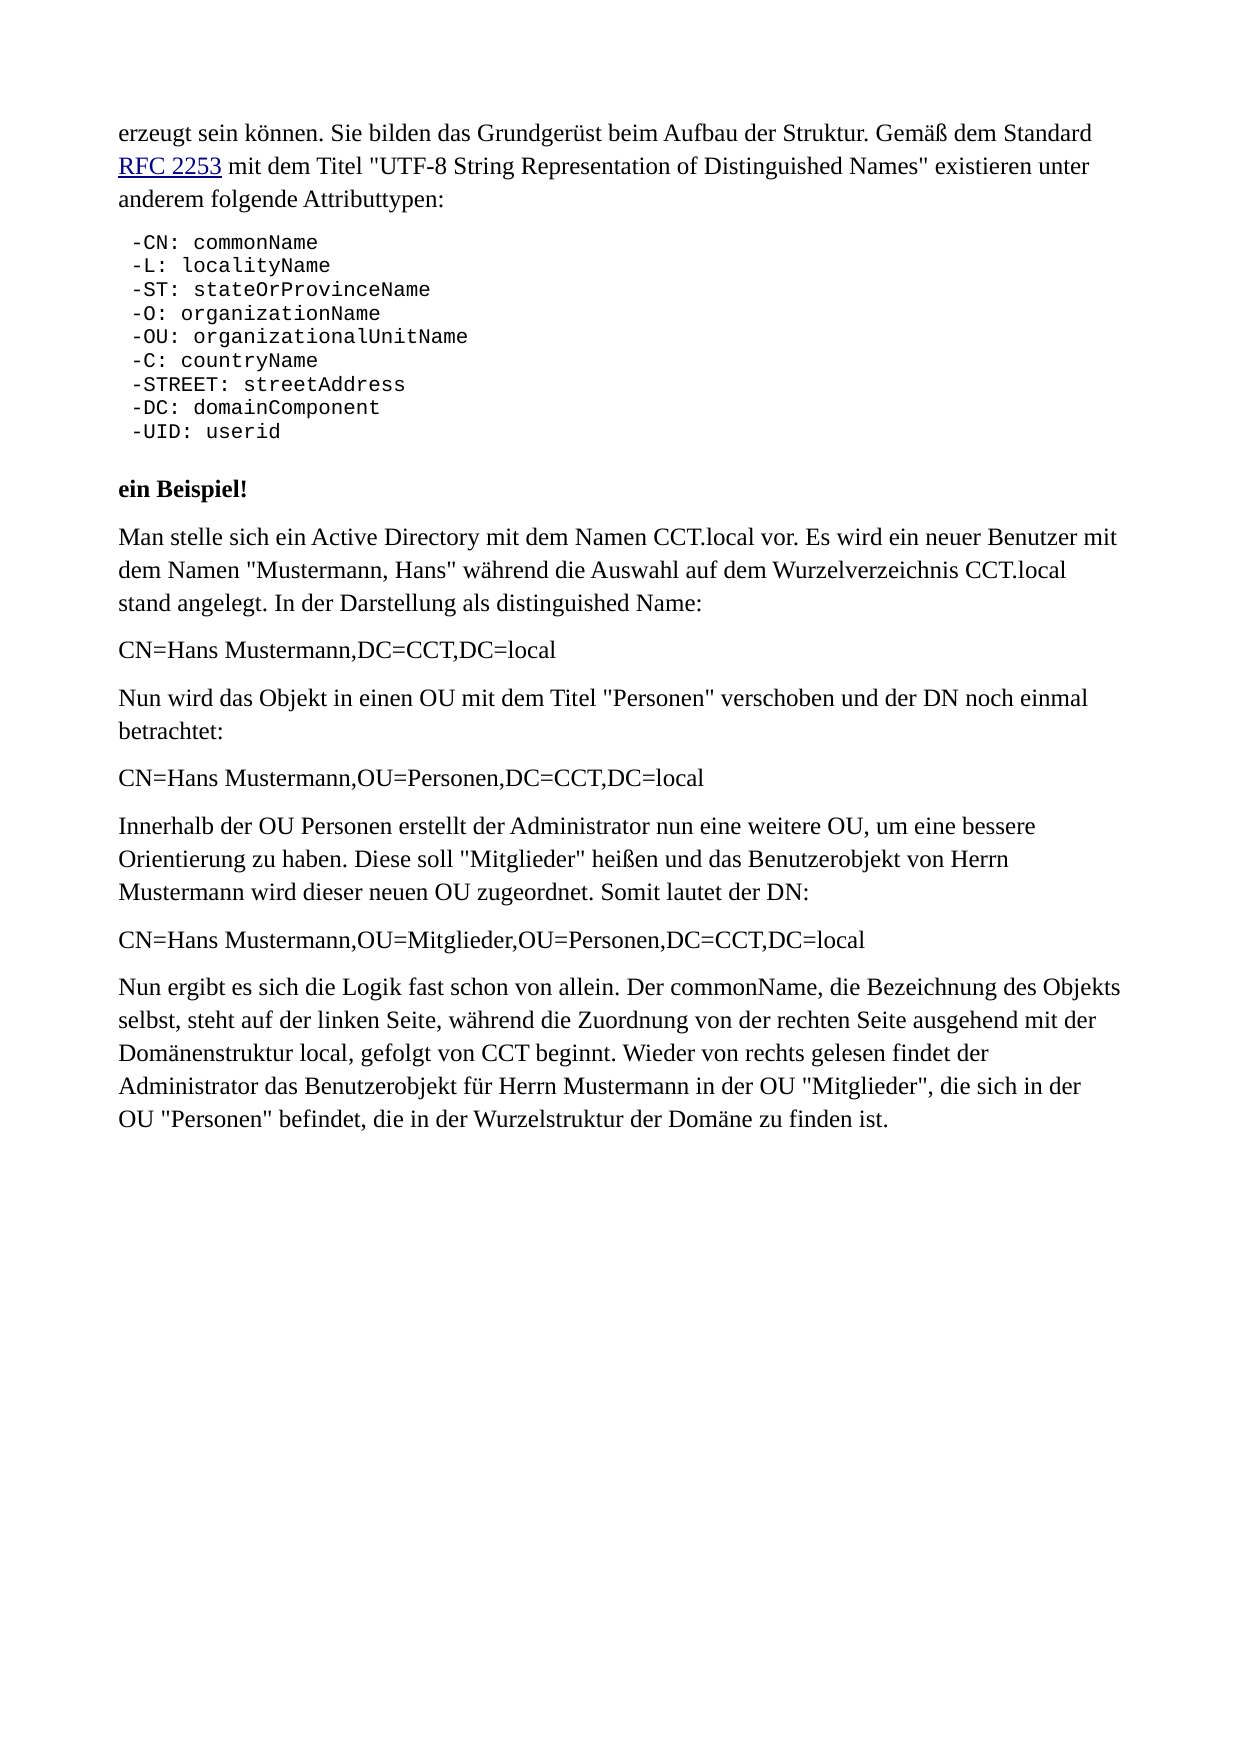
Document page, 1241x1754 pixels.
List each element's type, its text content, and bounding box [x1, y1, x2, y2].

text Nun wird das Objekt in einen OU mit dem Titel "Personen" verschoben und der DN noch einmal betrachtet: [118, 683, 1122, 745]
text -UID: userid [118, 421, 1122, 444]
text -STREET: streetAddress [118, 374, 1122, 397]
text Man stelle sich ein Active Directory mit dem Namen CCT.local vor. Es wird ein neuer Benutzer mit dem Namen "Mustermann, Hans" während die Auswahl auf dem Wurzelverzeichnis CCT.local stand angelegt. In der Darstellung als distinguished Name: [118, 522, 1122, 616]
text -O: organizationName [118, 303, 1122, 326]
text -DC: domainComponent [118, 397, 1122, 421]
text Nun ergibt es sich die Logik fast schon von allein. Der commonName, die Bezeichnung des Objekts selbst, steht auf der linken Seite, während die Zuordnung von der rechten Seite ausgehend mit der Domänenstruktur local, gefolgt von CCT beginnt. Wieder von rechts gelesen findet der Administrator das Benutzerobjekt für Herrn Mustermann in der OU "Mitglieder", die sich in der OU "Personen" befindet, die in der Wurzelstruktur der Domäne zu finden ist. [118, 972, 1122, 1133]
text -OU: organizationalUnitName [118, 326, 1122, 350]
text Innerhalb der OU Personen erstellt der Administrator nun eine weitere OU, um eine bessere Orientierung zu haben. Diese soll "Mitglieder" heißen und das Benutzerobjekt von Herrn Mustermann wird dieser neuen OU zugeordnet. Somit lautet der DN: [118, 811, 1122, 906]
text CN=Hans Mustermann,OU=Personen,DC=CCT,DC=local [118, 763, 1122, 792]
text -C: countryName [118, 350, 1122, 374]
text CN=Hans Mustermann,DC=CCT,DC=local [118, 635, 1122, 664]
text -ST: stateOrProvinceName [118, 279, 1122, 303]
text erzeugt sein können. Sie bilden das Grundgerüst beim Aufbau der Struktur. Gemäß dem Standard RFC 2253 mit dem Titel "UTF-8 String Representation of Distinguished Names" existieren unter anderem folgende Attributtypen: [118, 118, 1122, 213]
text CN=Hans Mustermann,OU=Mitglieder,OU=Personen,DC=CCT,DC=local [118, 925, 1122, 953]
text -L: localityName [118, 255, 1122, 279]
text -CN: commonName [118, 232, 1122, 255]
text ein Beispiel! [118, 474, 1122, 503]
